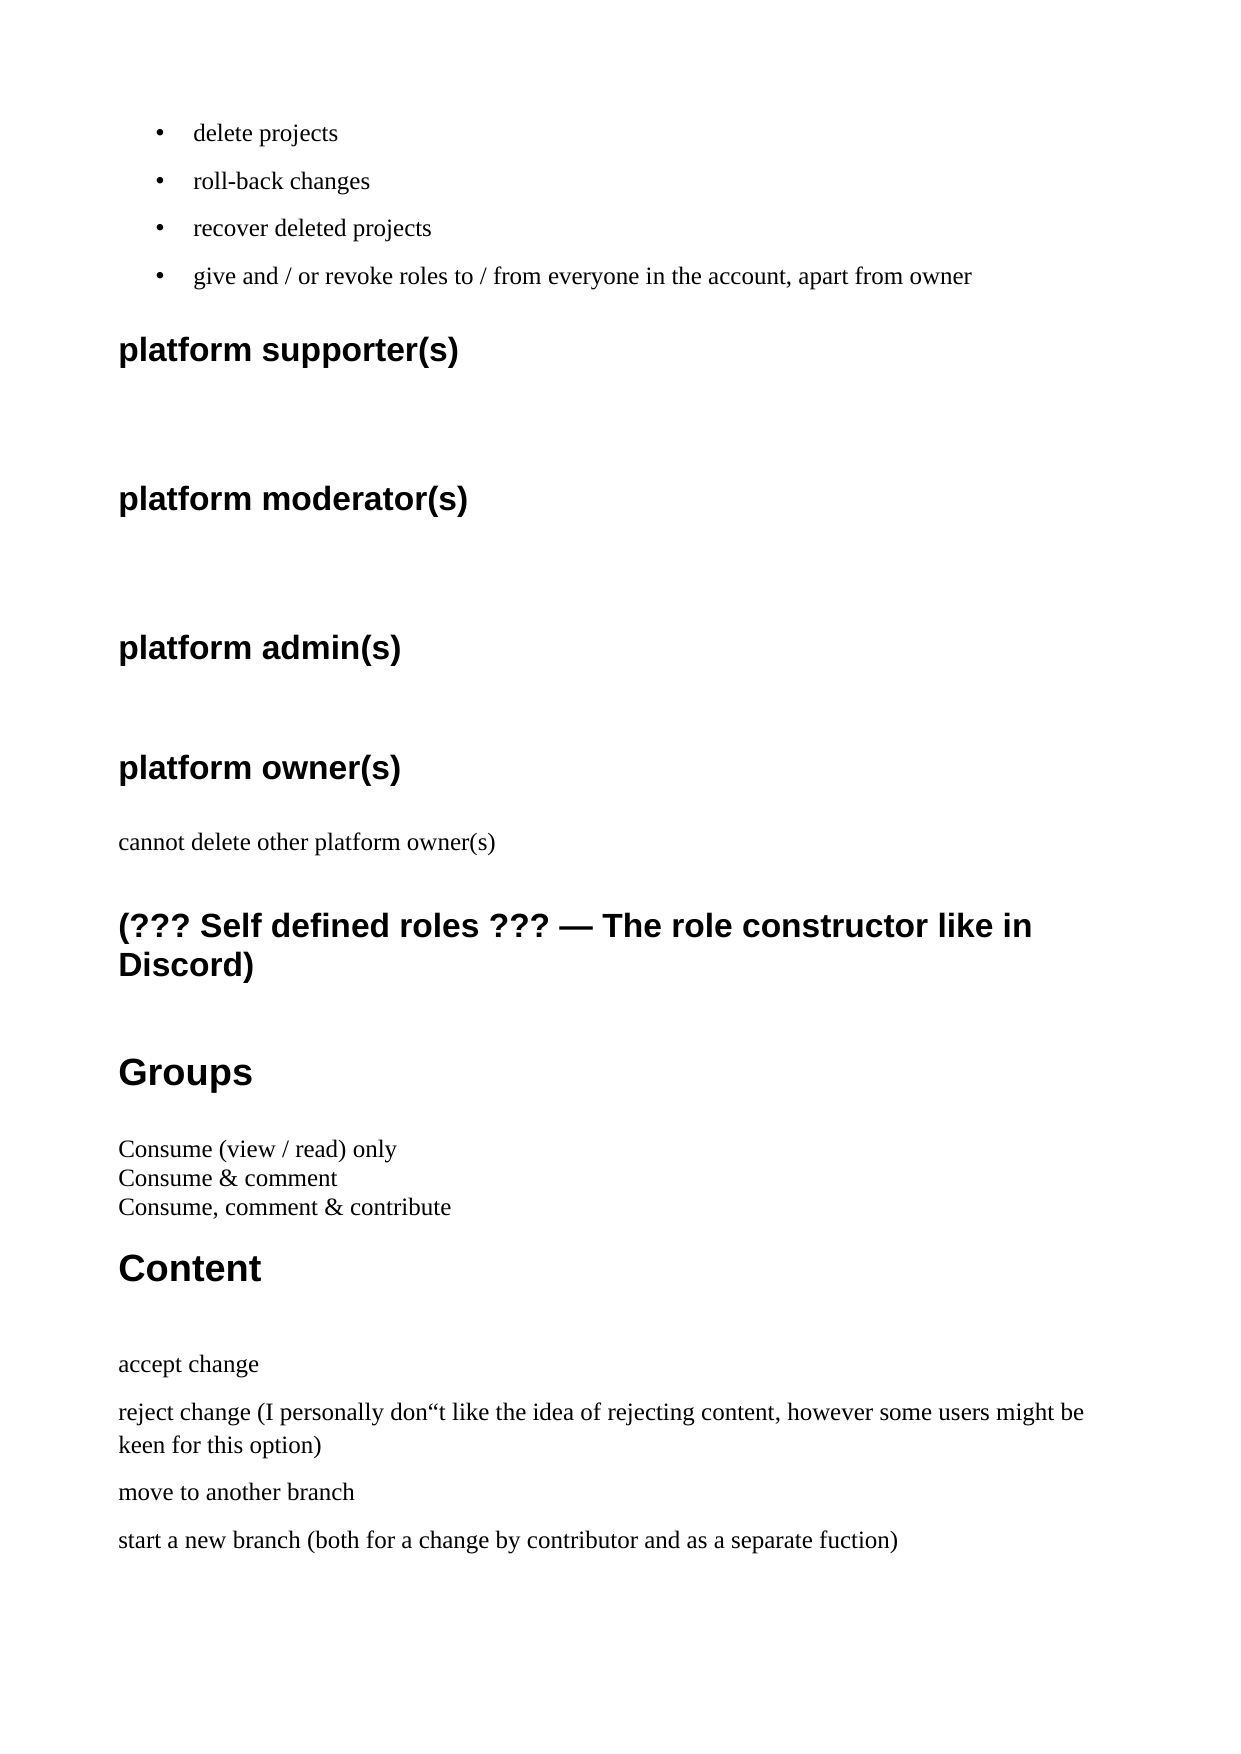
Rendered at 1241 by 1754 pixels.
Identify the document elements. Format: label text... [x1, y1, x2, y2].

text Consume & comment [118, 1163, 1122, 1192]
list give and / or revoke roles to / from everyone in the account, apart from owner [156, 261, 1122, 290]
text cannot delete other platform owner(s) [118, 827, 1122, 856]
list recover deleted projects [156, 213, 1122, 242]
subtitle platform supporter(s) [118, 329, 1122, 368]
text reject change (I personally don“t like the idea of rejecting content, however some users might be keen for this option) [118, 1397, 1122, 1458]
subtitle Groups [118, 1049, 1122, 1093]
text start a new branch (both for a change by contributor and as a separate fuction) [118, 1525, 1122, 1554]
list roll-back changes [156, 166, 1122, 194]
text Consume (view / read) only [118, 1134, 1122, 1163]
subtitle platform moderator(s) [118, 401, 1122, 556]
subtitle Content [118, 1245, 1122, 1289]
subtitle platform owner(s) [118, 747, 1122, 786]
text Consume, comment & contribute [118, 1192, 1122, 1220]
text move to another branch [118, 1477, 1122, 1506]
text accept change [118, 1349, 1122, 1378]
subtitle (??? Self defined roles ??? — The role constructor like in Discord) [118, 906, 1122, 983]
subtitle platform admin(s) [118, 589, 1122, 667]
list delete projects [156, 118, 1122, 147]
